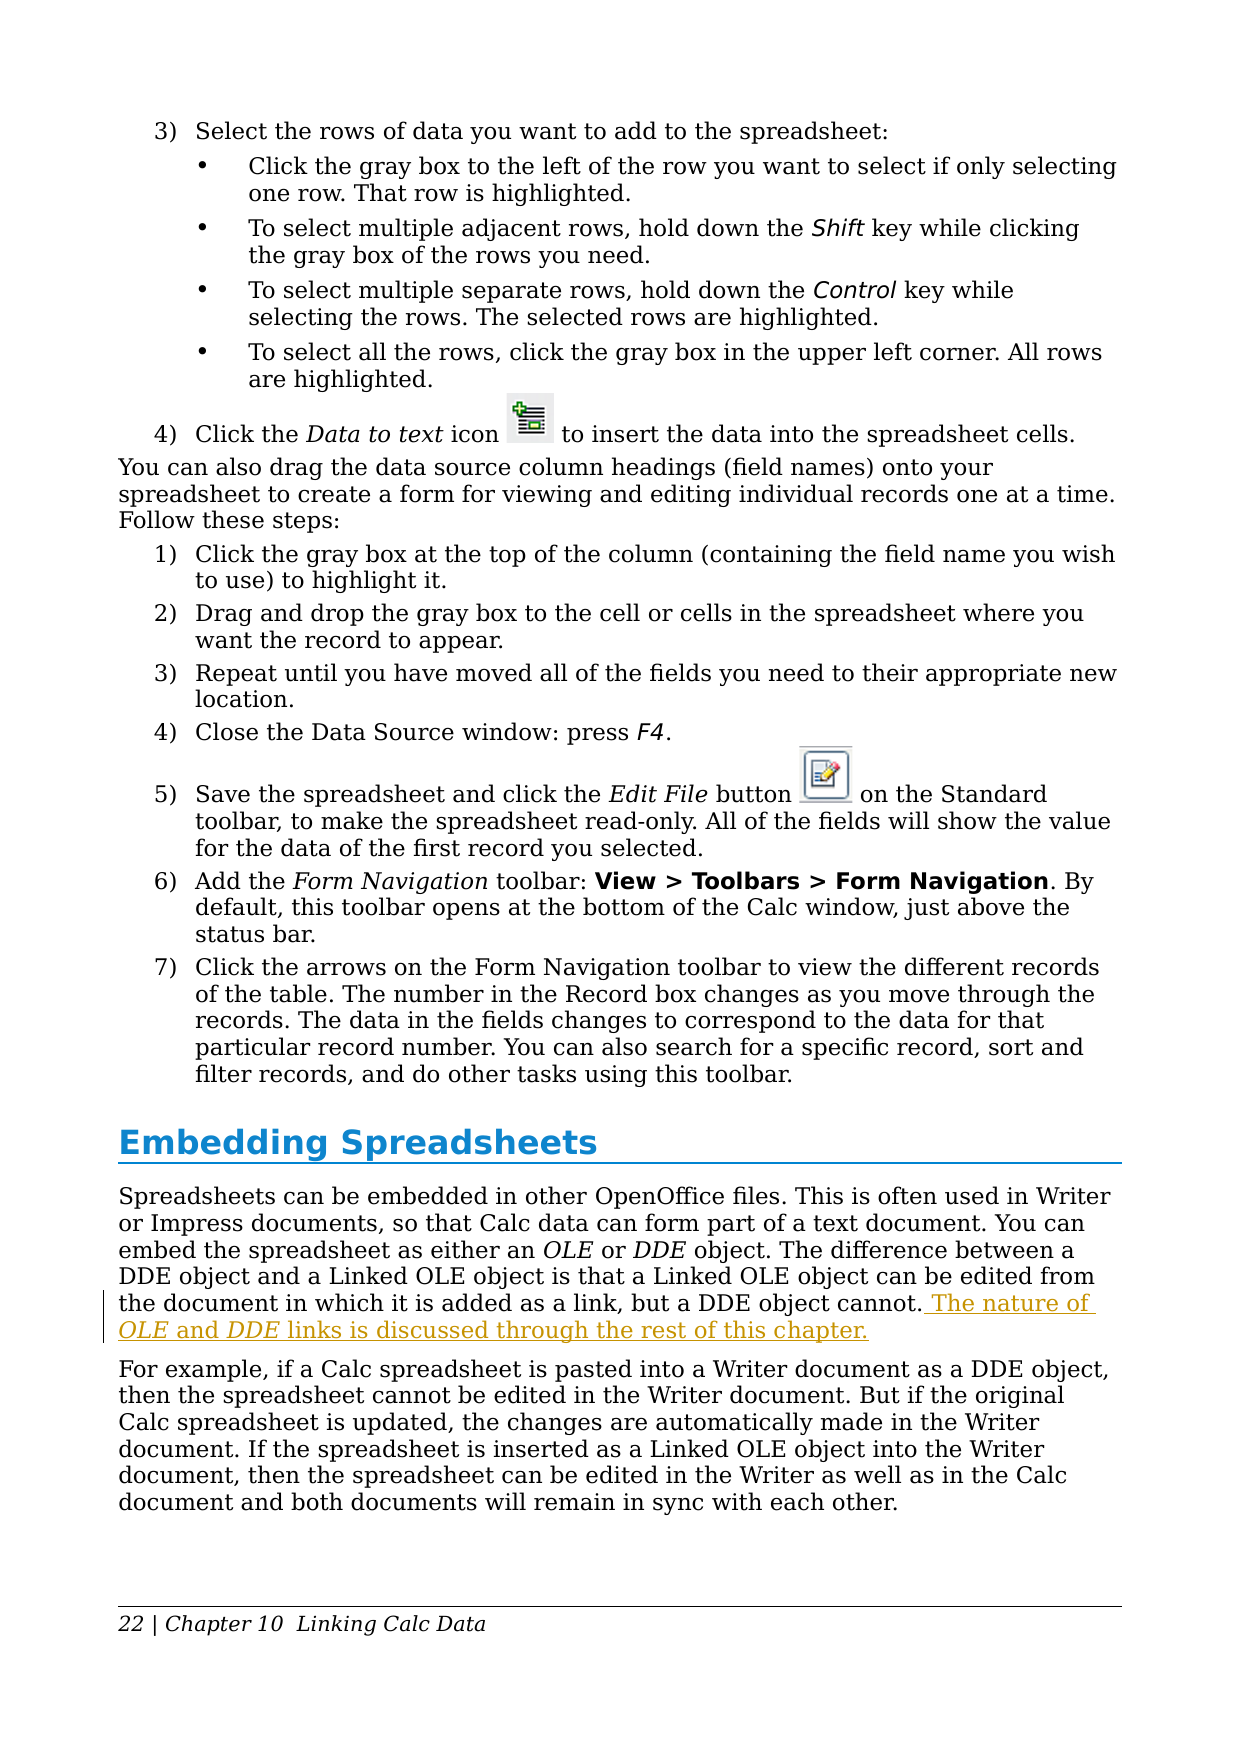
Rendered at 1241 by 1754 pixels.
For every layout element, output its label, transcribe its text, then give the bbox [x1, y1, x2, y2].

list You can also drag the data source column headings (field names) onto your spreadsheet to create a form for viewing and editing individual records one at a time. Follow these steps: [118, 454, 1122, 534]
list Select the rows of data you want to add to the spreadsheet: [177, 118, 1122, 145]
subtitle Embedding Spreadsheets [118, 1124, 1122, 1162]
list To select all the rows, click the gray box in the upper left corner. All rows are highlighted. [195, 337, 1122, 393]
list Add the Form Navigation toolbar: View > Toolbars > Form Navigation. By default, this toolbar opens at the bottom of the Calc window, just above the status bar. [177, 868, 1122, 948]
list Click the gray box to the left of the row you want to select if only selecting one row. That row is highlighted. [195, 151, 1122, 207]
text Spreadsheets can be embedded in other OpenOffice files. This is often used in Writer or Impress documents, so that Calc data can form part of a text document. You can embed the spreadsheet as either an OLE or DDE object. The difference between a DDE object and a Linked OLE object is that a Linked OLE object can be edited from the document in which it is added as a link, but a DDE object cannot. The nature of OLE and DDE links is discussed through the rest of this chapter. [118, 1183, 1122, 1343]
list Click the gray box at the top of the column (containing the field name you wish to use) to highlight it. [177, 541, 1122, 594]
list Save the spreadsheet and click the Edit File button on the Standard toolbar, to make the spreadsheet read-only. All of the fields will show the value for the data of the first record you selected. [177, 746, 1122, 862]
text For example, if a Calc spreadsheet is pasted into a Writer document as a DDE object, then the spreadsheet cannot be edited in the Writer document. But if the original Calc spreadsheet is updated, the changes are automatically made in the Writer document. If the spreadsheet is inserted as a Linked OLE object into the Writer document, then the spreadsheet can be edited in the Writer as well as in the Calc document and both documents will remain in sync with each other. [118, 1356, 1122, 1516]
list Drag and drop the gray box to the cell or cells in the spreadsheet where you want the record to appear. [177, 600, 1122, 654]
list Click the arrows on the Form Navigation toolbar to view the different records of the table. The number in the Record box changes as you move through the records. The data in the fields changes to correspond to the data for that particular record number. You can also search for a specific record, sort and filter records, and do other tasks using this toolbar. [177, 954, 1122, 1087]
list Repeat until you have moved all of the fields you need to their appropriate new location. [177, 660, 1122, 713]
list To select multiple separate rows, hold down the Control key while selecting the rows. The selected rows are highlighted. [195, 275, 1122, 331]
list Click the Data to text icon to insert the data into the spreadsheet cells. [177, 393, 1122, 448]
list Close the Data Source window: press F4. [177, 719, 1122, 746]
picture [799, 746, 853, 803]
picture [506, 393, 554, 443]
list To select multiple adjacent rows, hold down the Shift key while clicking the gray box of the rows you need. [195, 213, 1122, 269]
